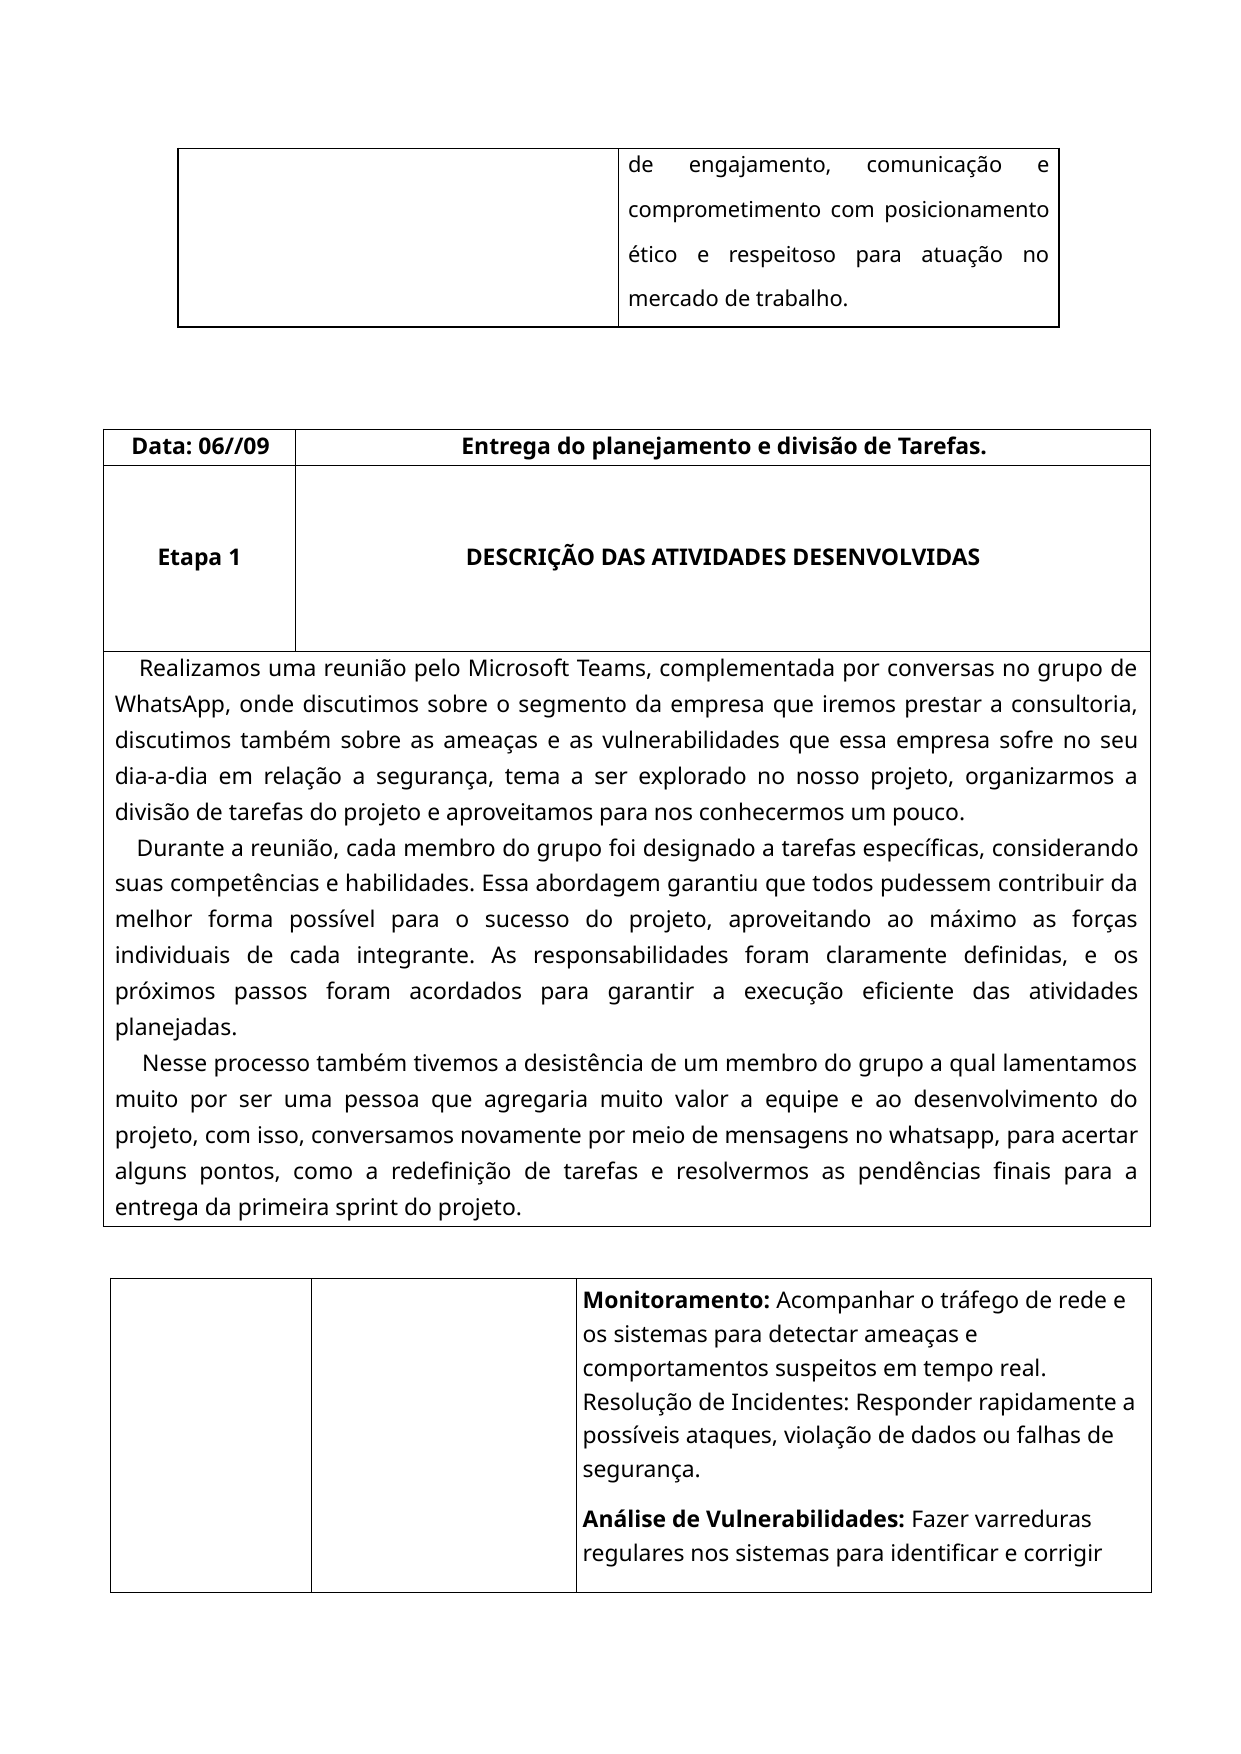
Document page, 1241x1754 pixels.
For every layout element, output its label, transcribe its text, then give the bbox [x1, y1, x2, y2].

table_header [312, 1279, 576, 1592]
table_header [111, 1279, 311, 1592]
table_header Monitoramento: Acompanhar o tráfego de rede e os sistemas para detectar ameaças e comportamentos suspeitos em tempo real. Resolução de Incidentes: Responder rapidamente a possíveis ataques, violação de dados ou falhas de segurança. Análise de Vulnerabilidades: Fazer varreduras regulares nos sistemas para identificar e corrigir [577, 1279, 1151, 1592]
table_cell Etapa 1 [104, 466, 295, 651]
table_header Data: 06//09 [104, 430, 295, 465]
table_header [179, 149, 618, 326]
table_cell DESCRIÇÃO DAS ATIVIDADES DESENVOLVIDAS [296, 466, 1150, 651]
table_cell Realizamos uma reunião pelo Microsoft Teams, complementada por conversas no grupo de WhatsApp, onde discutimos sobre o segmento da empresa que iremos prestar a consultoria, discutimos também sobre as ameaças e as vulnerabilidades que essa empresa sofre no seu dia-a-dia em relação a segurança, tema a ser explorado no nosso projeto, organizarmos a divisão de tarefas do projeto e aproveitamos para nos conhecermos um pouco. Durante a reunião, cada membro do grupo foi designado a tarefas específicas, considerando suas competências e habilidades. Essa abordagem garantiu que todos pudessem contribuir da melhor forma possível para o sucesso do projeto, aproveitando ao máximo as forças individuais de cada integrante. As responsabilidades foram claramente definidas, e os próximos passos foram acordados para garantir a execução eficiente das atividades planejadas. Nesse processo também tivemos a desistência de um membro do grupo a qual lamentamos muito por ser uma pessoa que agregaria muito valor a equipe e ao desenvolvimento do projeto, com isso, conversamos novamente por meio de mensagens no whatsapp, para acertar alguns pontos, como a redefinição de tarefas e resolvermos as pendências finais para a entrega da primeira sprint do projeto. [104, 652, 1150, 1226]
table_header Entrega do planejamento e divisão de Tarefas. [296, 430, 1150, 465]
table_header de engajamento, comunicação e comprometimento com posicionamento ético e respeitoso para atuação no mercado de trabalho. [619, 149, 1058, 326]
